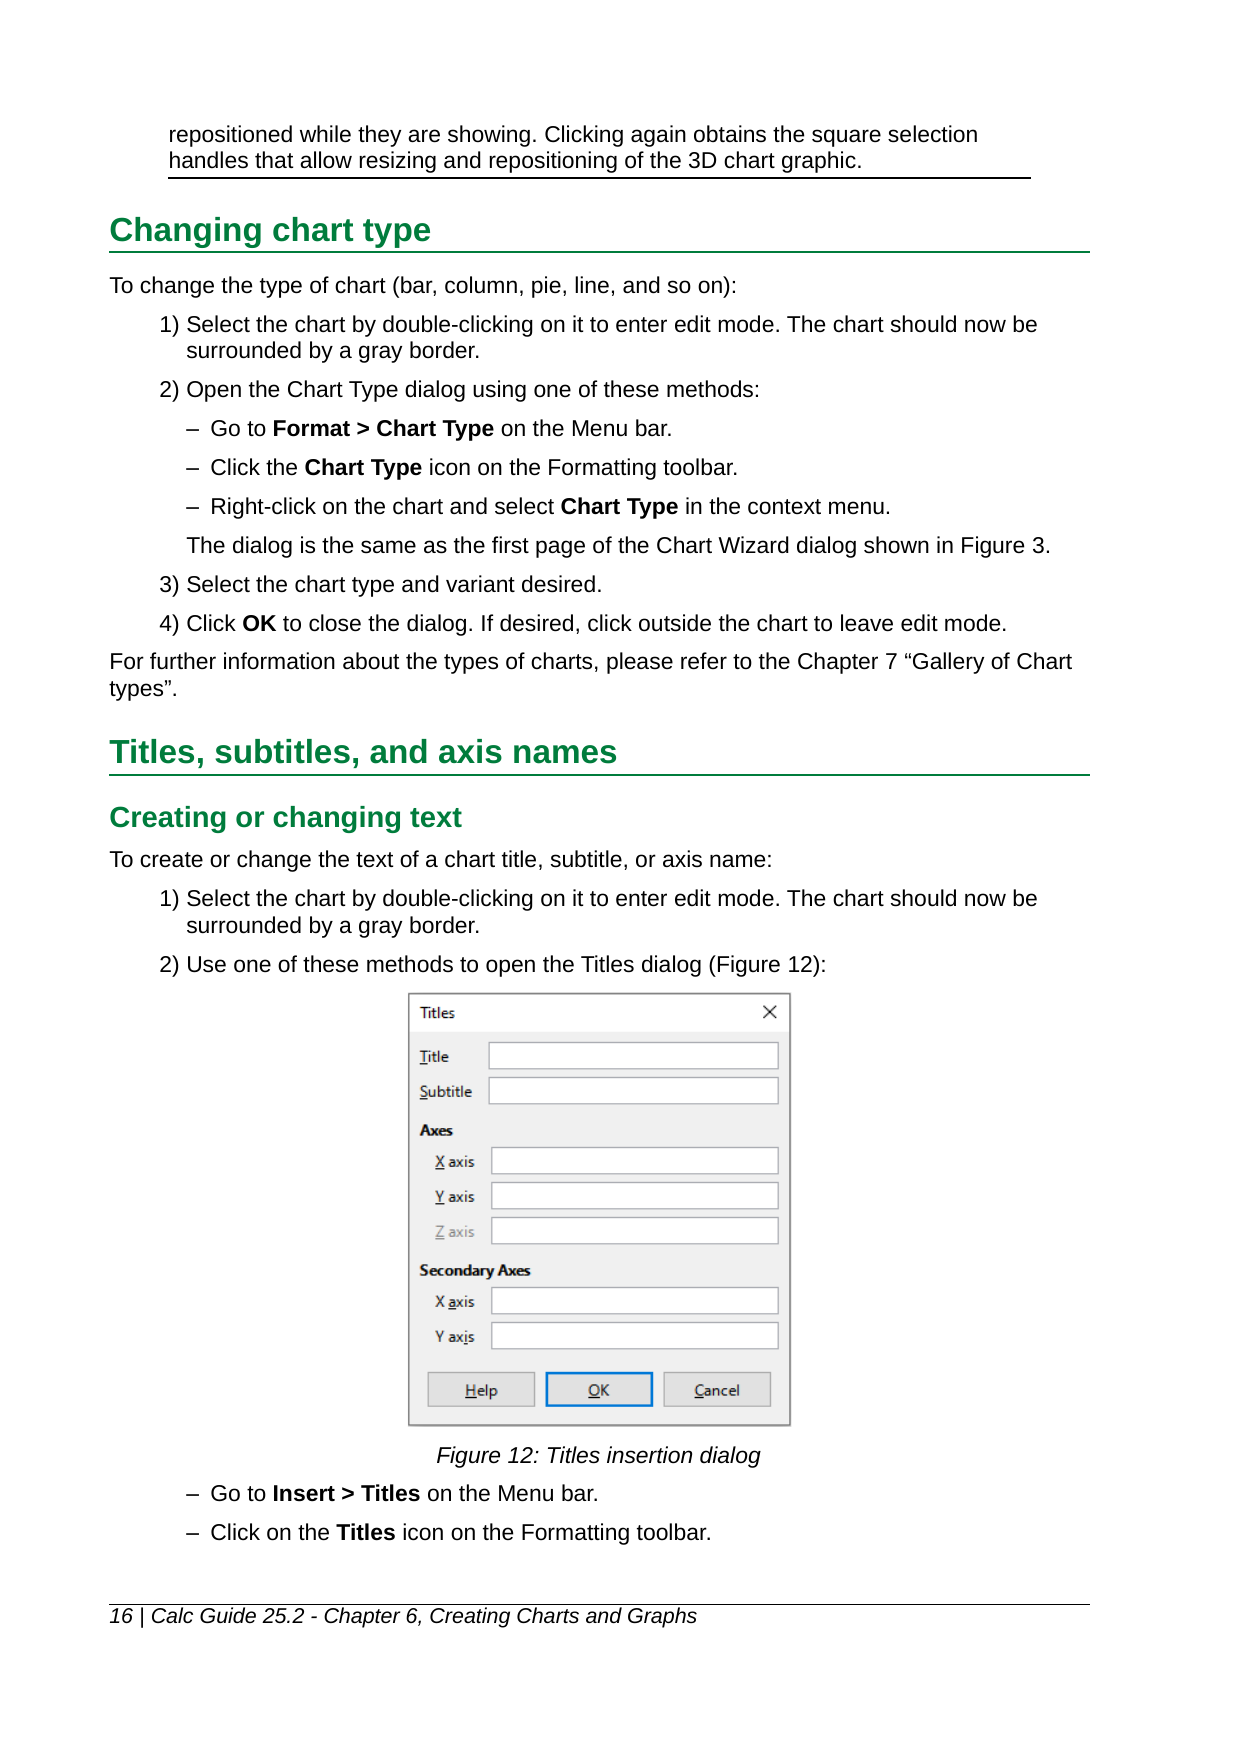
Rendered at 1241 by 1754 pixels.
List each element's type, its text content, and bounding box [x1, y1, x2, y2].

list Click on the Titles icon on the Formatting toolbar. [186, 1519, 1090, 1546]
subtitle Changing chart type [109, 210, 1090, 251]
list Select the chart by double-clicking on it to enter edit mode. The chart should now be surrounded by a gray border. [186, 885, 1090, 938]
list To change the type of chart (bar, column, pie, line, and so on): [109, 272, 1090, 299]
subtitle Titles, subtitles, and axis names [109, 732, 1090, 774]
text repositioned while they are showing. Clicking again obtains the square selection handles that allow resizing and repositioning of the 3D chart graphic. [168, 121, 1031, 177]
list Go to Format > Chart Type on the Menu bar. [186, 415, 1090, 442]
text For further information about the types of charts, please refer to the Chapter 7 “Gallery of Chart types”. [109, 648, 1090, 701]
list Use one of these methods to open the Titles dialog (Figure 12): [186, 951, 1090, 977]
list To create or change the text of a chart title, subtitle, or axis name: [109, 846, 1090, 873]
text Figure 12: Titles insertion dialog [405, 1442, 794, 1468]
list Go to Insert > Titles on the Menu bar. [186, 1480, 1090, 1507]
list Select the chart by double-clicking on it to enter edit mode. The chart should now be surrounded by a gray border. [186, 311, 1090, 364]
list Click OK to close the dialog. If desired, click outside the chart to leave edit mode. [186, 609, 1090, 636]
list Open the Chart Type dialog using one of these methods: [186, 376, 1090, 403]
list Click the Chart Type icon on the Formatting toolbar. [186, 454, 1090, 480]
subtitle Creating or changing text [109, 801, 1090, 834]
list Right-click on the chart and select Chart Type in the context menu. [186, 493, 1090, 519]
text The dialog is the same as the first page of the Chart Wizard dialog shown in Figure 3. [186, 532, 1090, 558]
list Select the chart type and variant desired. [186, 571, 1090, 597]
picture [407, 992, 792, 1427]
